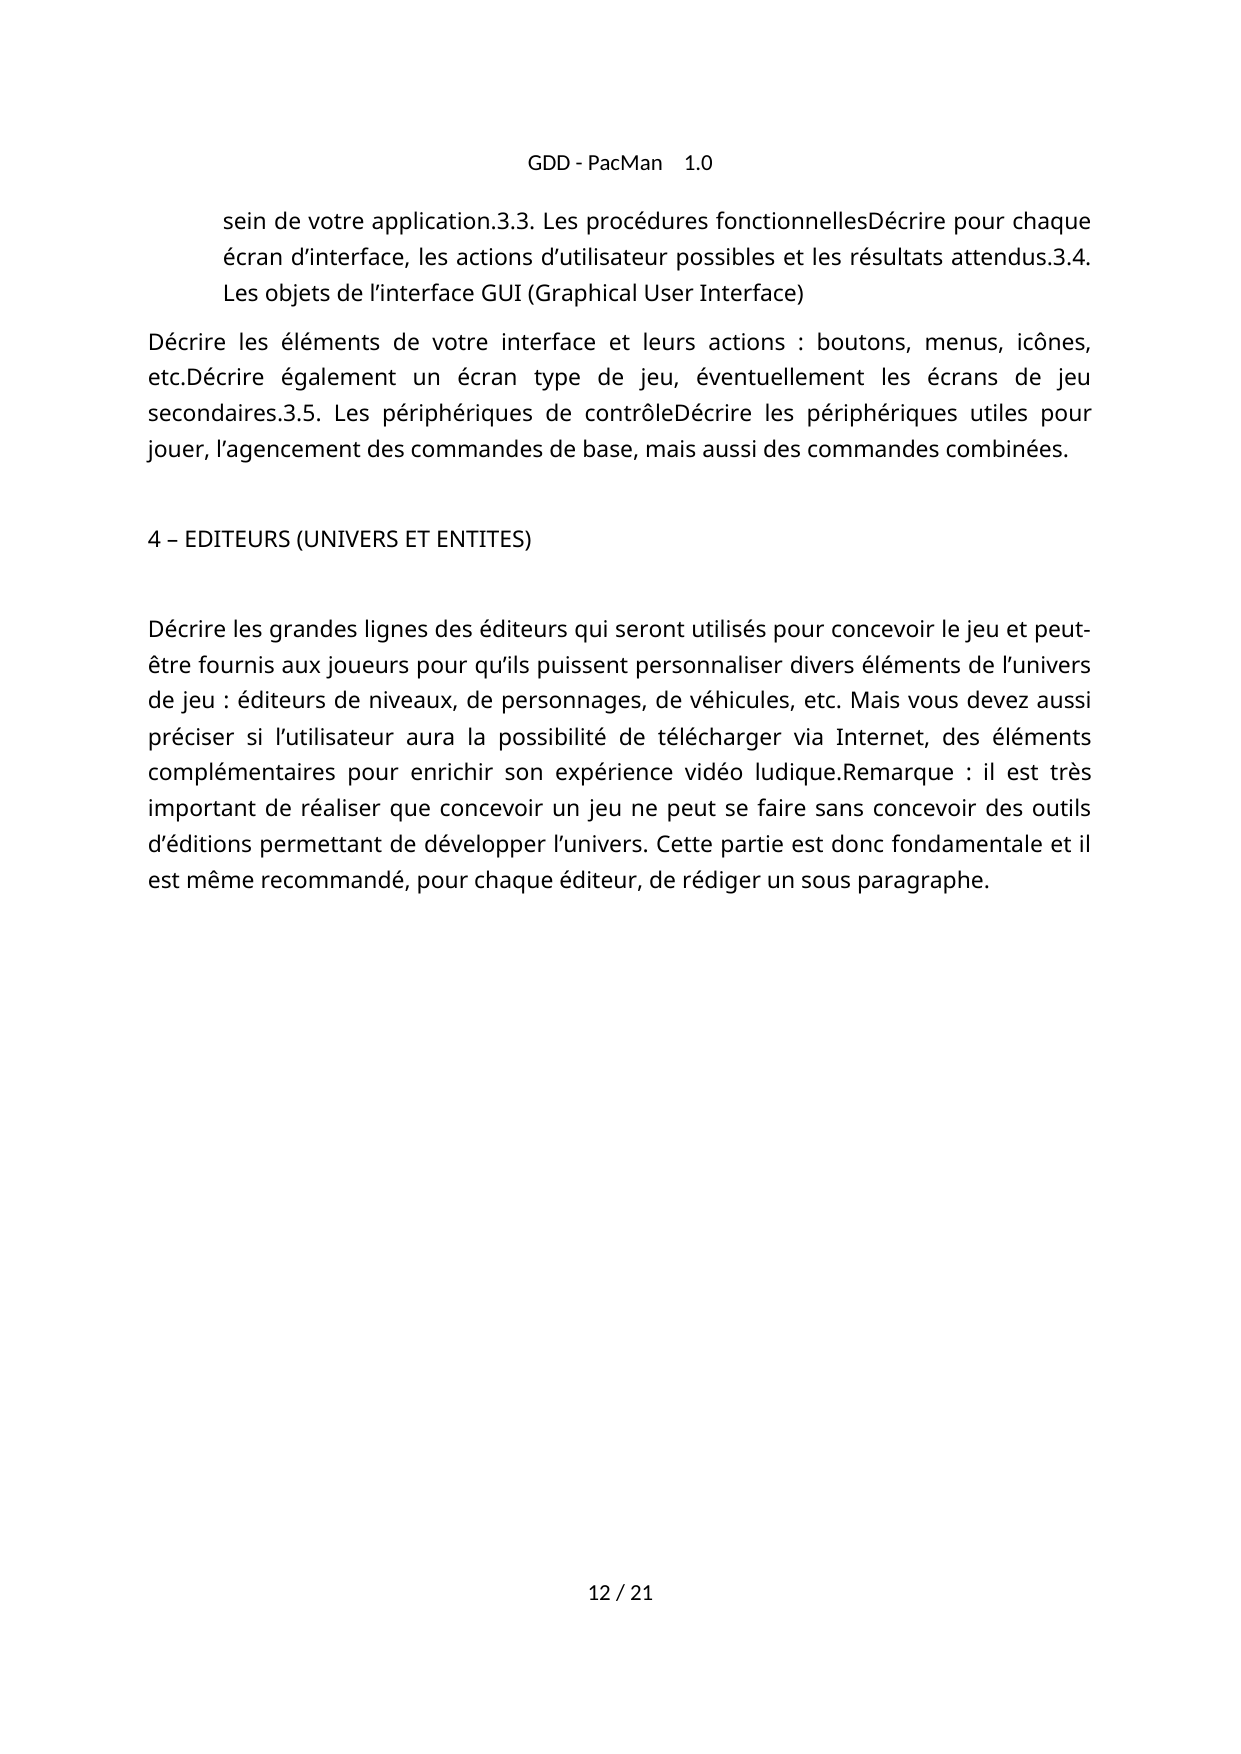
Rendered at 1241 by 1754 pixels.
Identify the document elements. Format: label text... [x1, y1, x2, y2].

text sein de votre application.3.3. Les procédures fonctionnellesDécrire pour chaque écran d’interface, les actions d’utilisateur possibles et les résultats attendus.3.4. Les objets de l’interface GUI (Graphical User Interface) [185, 205, 1093, 308]
text 4 – EDITEURS (UNIVERS ET ENTITES) [148, 523, 1093, 554]
text Décrire les grandes lignes des éditeurs qui seront utilisés pour concevoir le jeu et peut-être fournis aux joueurs pour qu’ils puissent personnaliser divers éléments de l’univers de jeu : éditeurs de niveaux, de personnages, de véhicules, etc. Mais vous devez aussi préciser si l’utilisateur aura la possibilité de télécharger via Internet, des éléments complémentaires pour enrichir son expérience vidéo ludique.Remarque : il est très important de réaliser que concevoir un jeu ne peut se faire sans concevoir des outils d’éditions permettant de développer l’univers. Cette partie est donc fondamentale et il est même recommandé, pour chaque éditeur, de rédiger un sous paragraphe. [148, 613, 1093, 895]
text Décrire les éléments de votre interface et leurs actions : boutons, menus, icônes, etc.Décrire également un écran type de jeu, éventuellement les écrans de jeu secondaires.3.5. Les périphériques de contrôleDécrire les périphériques utiles pour jouer, l’agencement des commandes de base, mais aussi des commandes combinées. [148, 325, 1093, 464]
